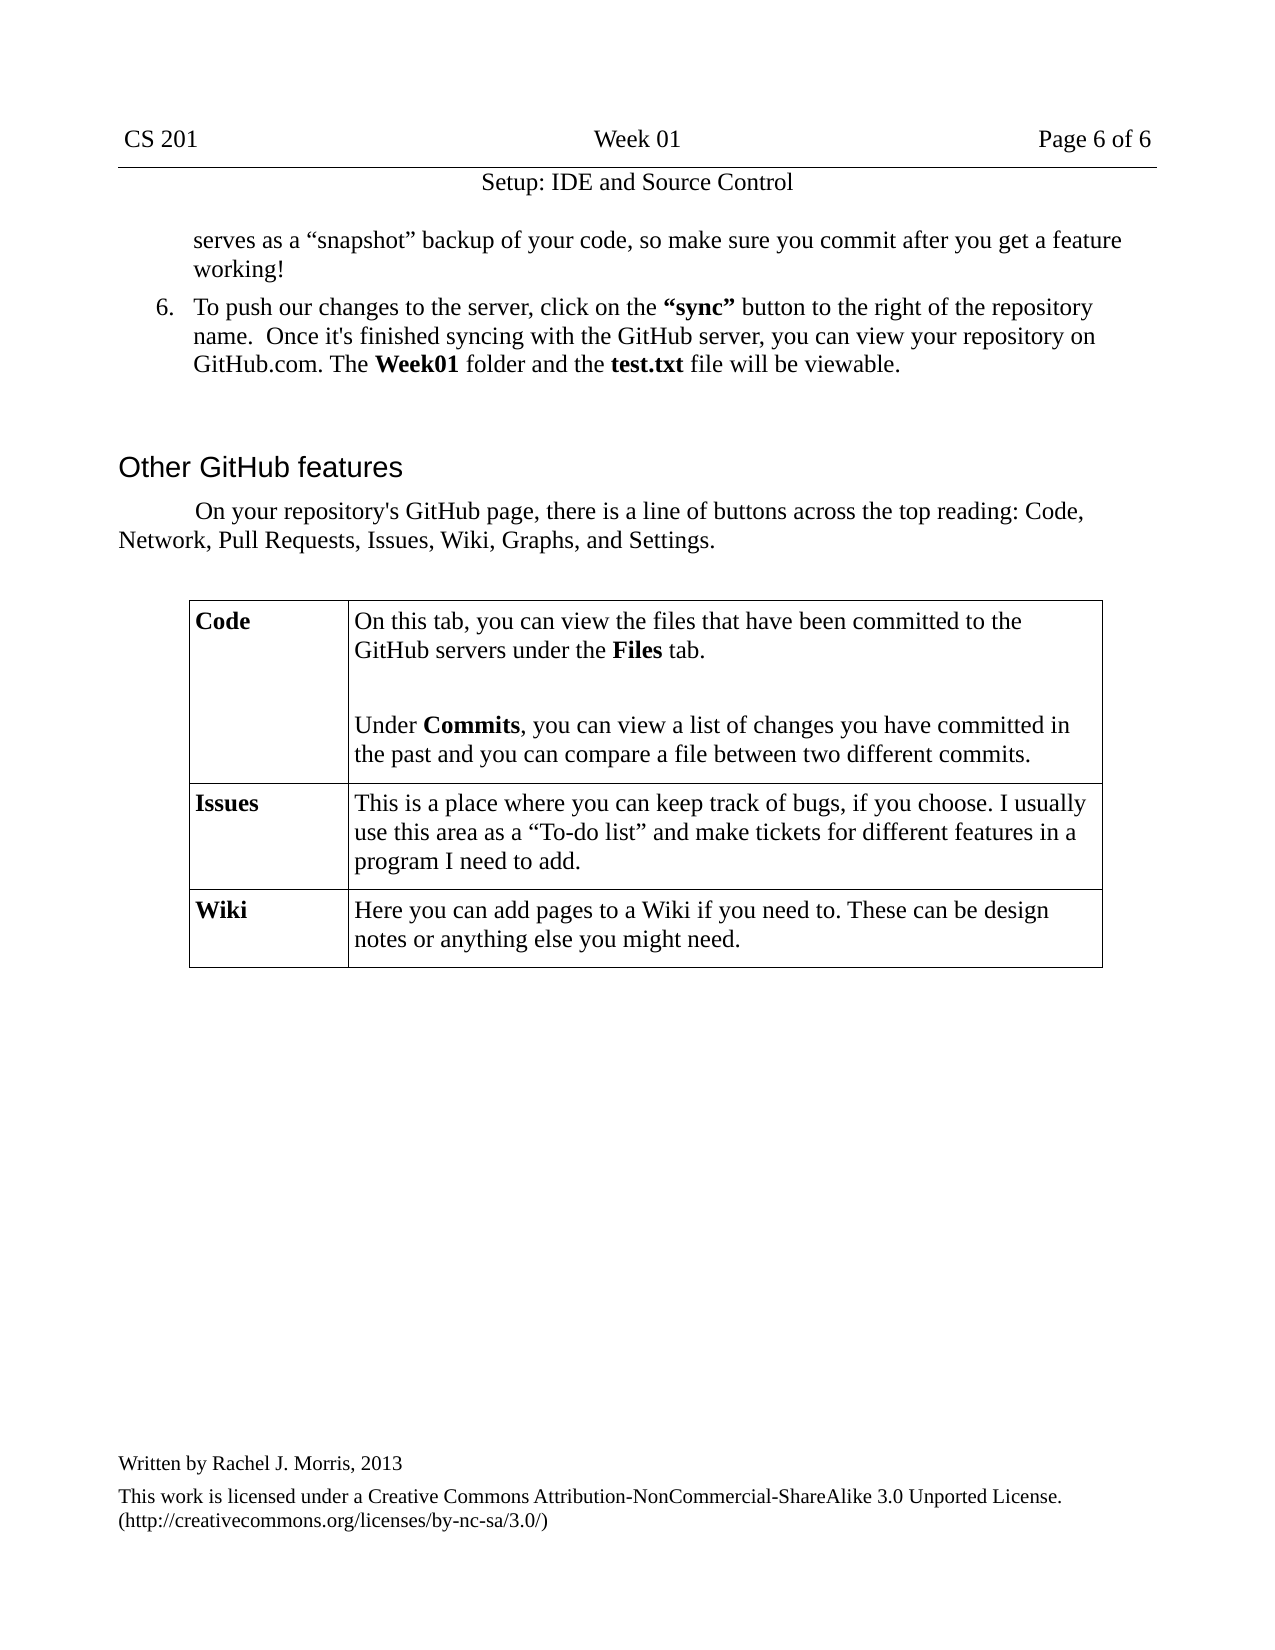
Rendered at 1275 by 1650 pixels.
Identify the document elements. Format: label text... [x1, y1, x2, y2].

text On your repository's GitHub page, there is a line of buttons across the top reading: Code, Network, Pull Requests, Issues, Wiki, Graphs, and Settings. [118, 496, 1157, 553]
table_cell This is a place where you can keep track of bugs, if you choose. I usually use this area as a “To-do list” and make tickets for different features in a program I need to add. [349, 784, 1102, 889]
table_header Code [190, 601, 348, 782]
list To push our changes to the server, click on the “sync” button to the right of the repository name. Once it's finished syncing with the GitHub server, you can view your repository on GitHub.com. The Week01 folder and the test.txt file will be viewable. [156, 292, 1157, 378]
table_cell Wiki [190, 890, 348, 967]
list serves as a “snapshot” backup of your code, so make sure you commit after you get a feature working! [156, 226, 1157, 283]
subtitle Other GitHub features [118, 450, 1157, 483]
table_cell Here you can add pages to a Wiki if you need to. These can be design notes or anything else you might need. [349, 890, 1102, 967]
table_cell Issues [190, 784, 348, 889]
table_header On this tab, you can view the files that have been committed to the GitHub servers under the Files tab. Under Commits, you can view a list of changes you have committed in the past and you can compare a file between two different commits. [349, 601, 1102, 782]
